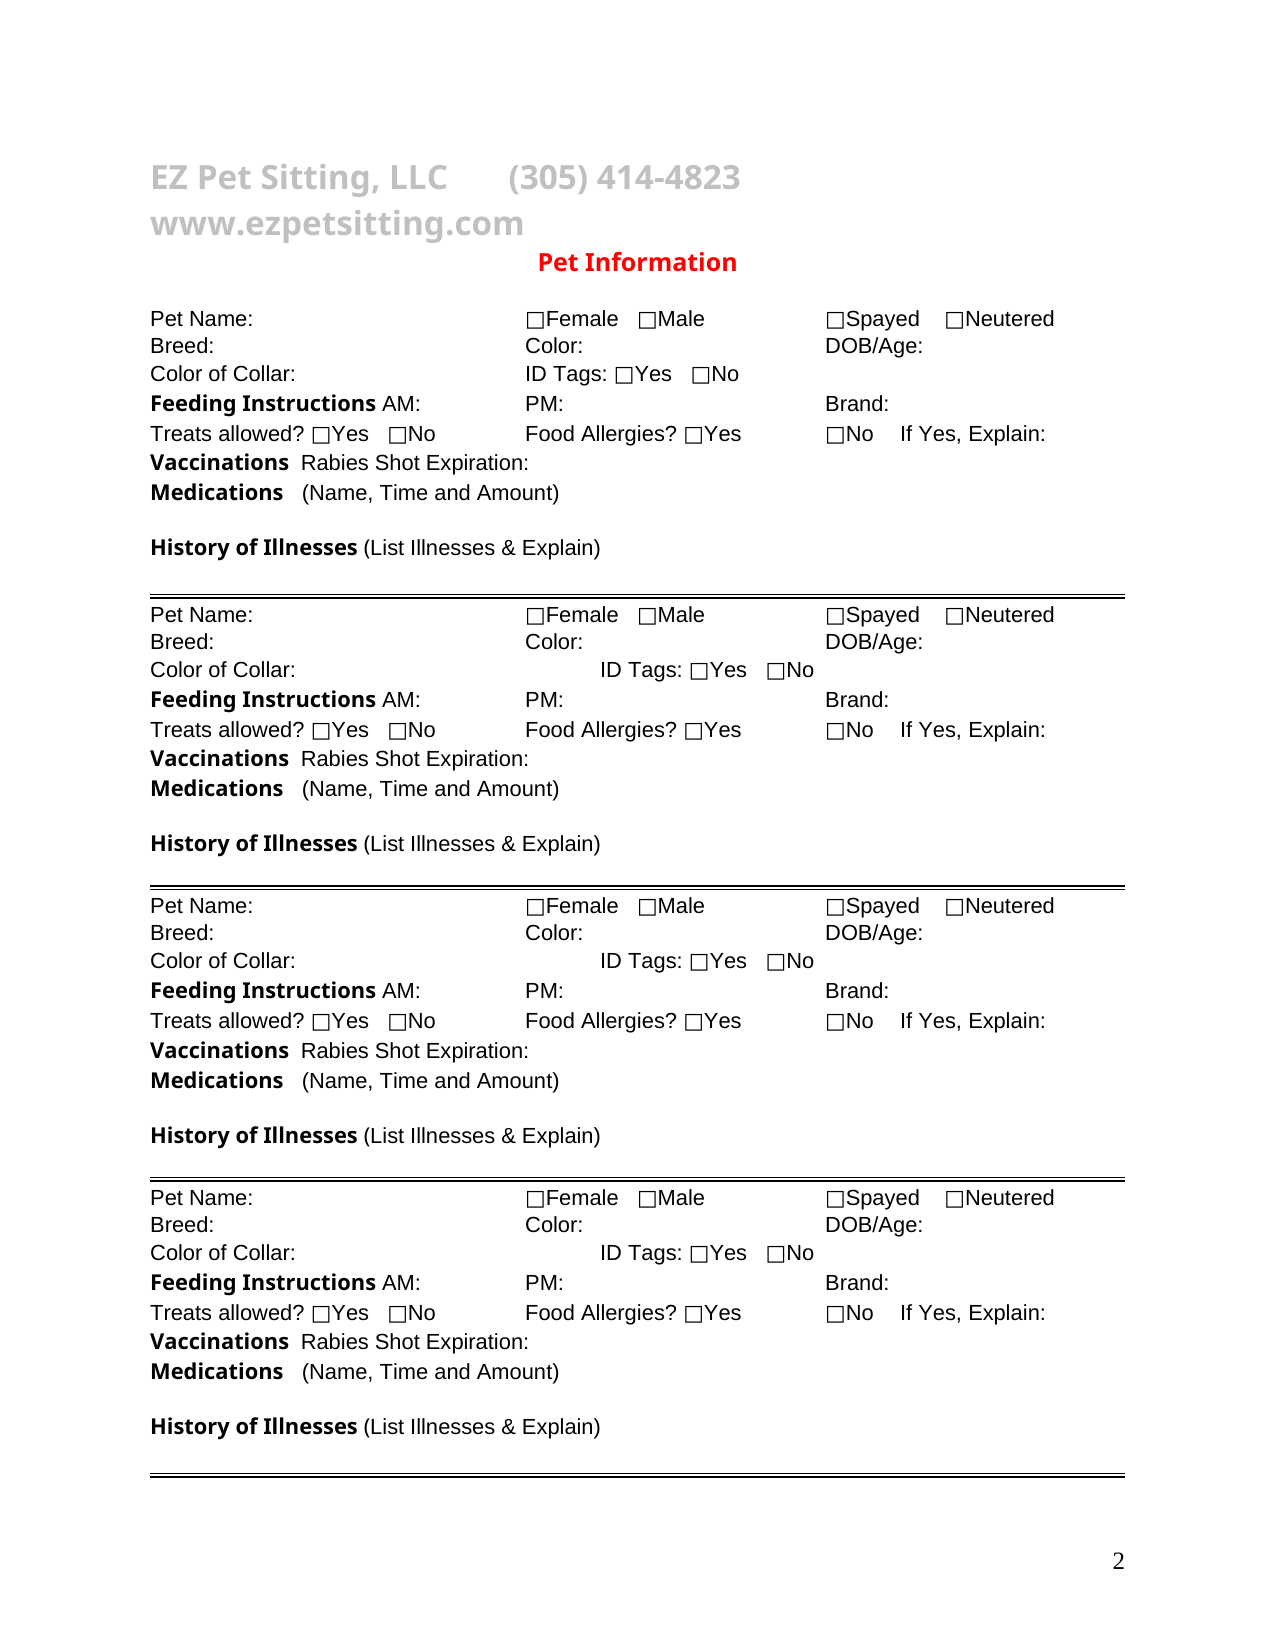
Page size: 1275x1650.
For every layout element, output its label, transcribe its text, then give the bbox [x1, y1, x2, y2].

text Vaccinations Rabies Shot Expiration: [150, 743, 1125, 773]
text Feeding Instructions AM: PM: Brand: [150, 1267, 1125, 1296]
text Breed: Color: DOB/Age: [150, 333, 1125, 358]
text Vaccinations Rabies Shot Expiration: [150, 1326, 1125, 1356]
text Pet Name: □Female □Male □Spayed □Neutered [150, 599, 1125, 629]
text Pet Name: □Female □Male □Spayed □Neutered [150, 890, 1125, 920]
text Vaccinations Rabies Shot Expiration: [150, 1035, 1125, 1064]
text Color of Collar: ID Tags: □Yes □No [150, 654, 1125, 684]
text Color of Collar: ID Tags: □Yes □No [150, 1237, 1125, 1267]
text History of Illnesses (List Illnesses & Explain) [150, 532, 1125, 562]
text EZ Pet Sitting, LLC (305) 414-4823 www.ezpetsitting.com [150, 154, 1125, 245]
text Treats allowed? □Yes □No Food Allergies? □Yes □No If Yes, Explain: [150, 1005, 1125, 1035]
text Pet Name: □Female □Male □Spayed □Neutered [150, 303, 1125, 333]
text History of Illnesses (List Illnesses & Explain) [150, 1119, 1125, 1149]
text Breed: Color: DOB/Age: [150, 1212, 1125, 1237]
text Medications (Name, Time and Amount) [150, 477, 1125, 507]
text Breed: Color: DOB/Age: [150, 629, 1125, 654]
text Feeding Instructions AM: PM: Brand: [150, 388, 1125, 417]
text Color of Collar: ID Tags: □Yes □No [150, 945, 1125, 975]
text Pet Information [150, 245, 1125, 279]
text Treats allowed? □Yes □No Food Allergies? □Yes □No If Yes, Explain: [150, 713, 1125, 743]
text Pet Name: □Female □Male □Spayed □Neutered [150, 1182, 1125, 1212]
text Feeding Instructions AM: PM: Brand: [150, 975, 1125, 1005]
text Medications (Name, Time and Amount) [150, 773, 1125, 803]
text Color of Collar: ID Tags: □Yes □No [150, 358, 1125, 388]
text Breed: Color: DOB/Age: [150, 920, 1125, 945]
text Feeding Instructions AM: PM: Brand: [150, 684, 1125, 713]
text History of Illnesses (List Illnesses & Explain) [150, 1411, 1125, 1441]
text Medications (Name, Time and Amount) [150, 1356, 1125, 1386]
text Vaccinations Rabies Shot Expiration: [150, 447, 1125, 477]
text Medications (Name, Time and Amount) [150, 1064, 1125, 1094]
text Treats allowed? □Yes □No Food Allergies? □Yes □No If Yes, Explain: [150, 417, 1125, 447]
text Treats allowed? □Yes □No Food Allergies? □Yes □No If Yes, Explain: [150, 1296, 1125, 1326]
text History of Illnesses (List Illnesses & Explain) [150, 828, 1125, 858]
